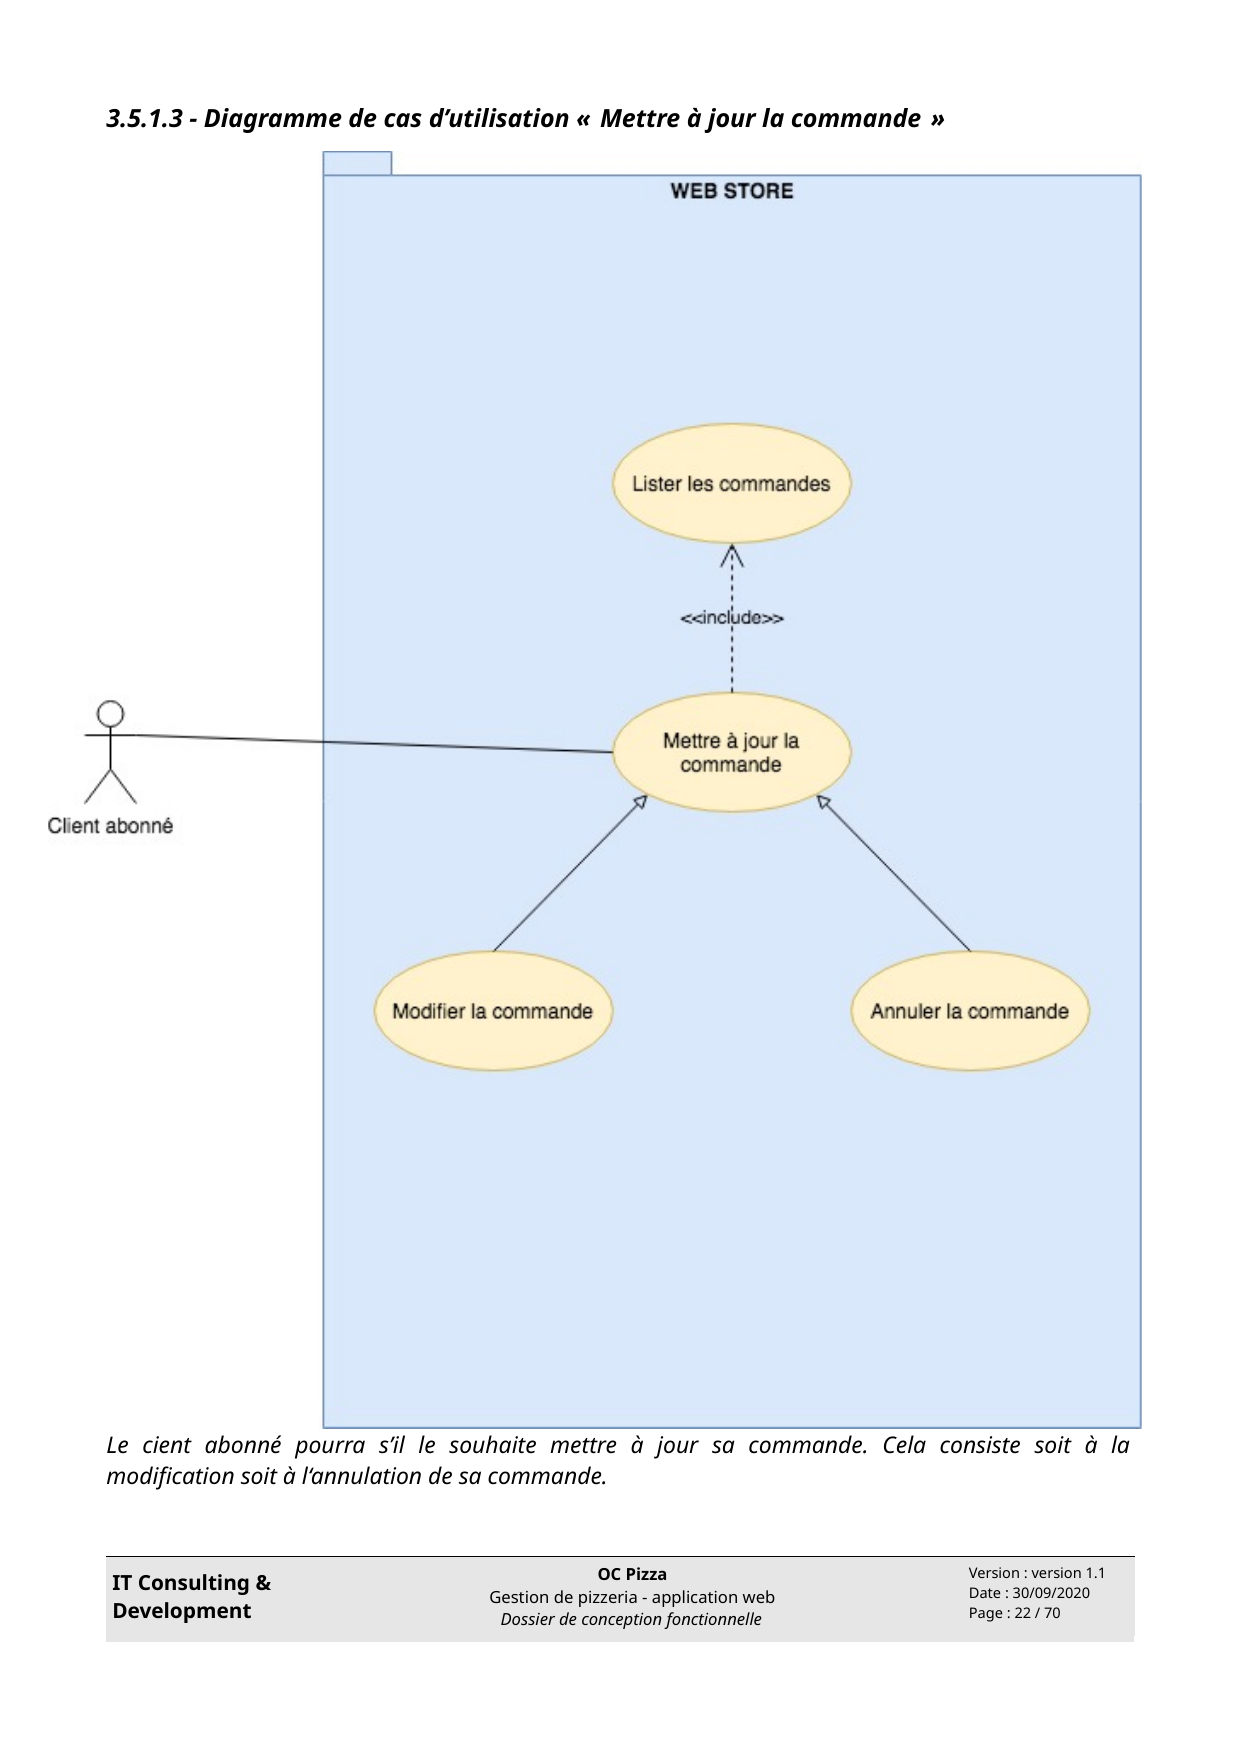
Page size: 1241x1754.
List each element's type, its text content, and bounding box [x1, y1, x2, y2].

text [106, 141, 1134, 151]
text Le cient abonné pourra s’il le souhaite mettre à jour sa commande. Cela consiste soit à la modification soit à l‘annulation de sa commande. [106, 1429, 1134, 1491]
picture [47, 151, 1142, 1429]
subtitle Diagramme de cas d’utilisation « Mettre à jour la commande » [106, 100, 1134, 134]
